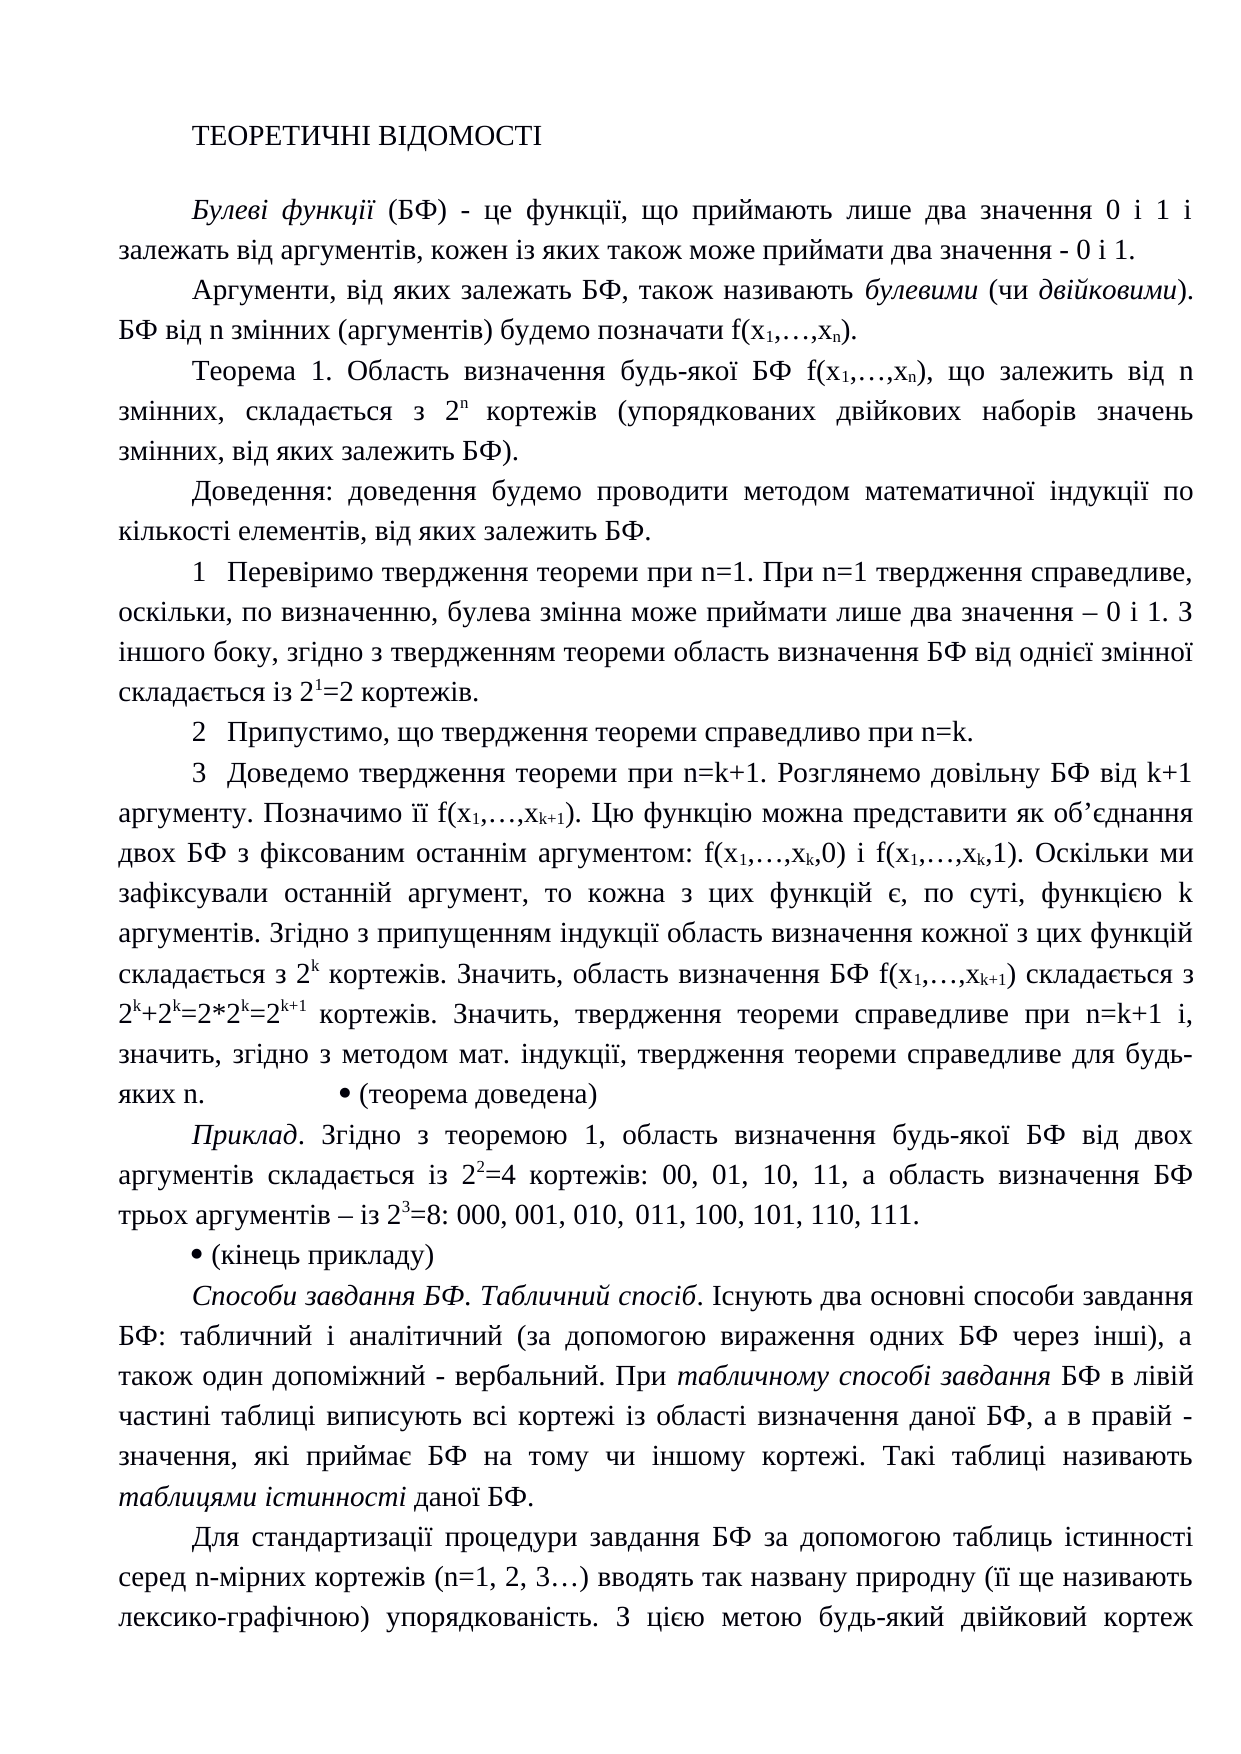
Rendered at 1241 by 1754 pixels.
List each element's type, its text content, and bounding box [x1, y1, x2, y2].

text  (кінець прикладу) [118, 1237, 1194, 1271]
text ТЕОРЕТИЧНІ ВІДОМОСТІ [118, 118, 1194, 152]
list Доведемо твердження теореми при n=k+1. Розглянемо довільну БФ від k+1 аргументу. Позначимо її f(x1,…,xk+1). Цю функцію можна представити як об’єднання двох БФ з фіксованим останнім аргументом: f(x1,…,xk,0) і f(x1,…,xk,1). Оскільки ми зафіксували останній аргумент, то кожна з цих функцій є, по суті, функцією k аргументів. Згідно з припущенням індукції область визначення кожної з цих функцій складається з 2k кортежів. Значить, область визначення БФ f(x1,…,xk+1) складається з 2k+2k=2*2k=2k+1 кортежів. Значить, твердження теореми справедливе при n=k+1 і, значить, згідно з методом мат. індукції, твердження теореми справедливе для будь-яких n.  (теорема доведена) [118, 755, 1194, 1110]
text Теорема 1. Область визначення будь-якої БФ f(x1,…,xn), що залежить від n змінних, складається з 2n кортежів (упорядкованих двійкових наборів значень змінних, від яких залежить БФ). [118, 353, 1194, 467]
text Способи завдання БФ. Табличний спосіб. Існують два основні способи завдання БФ: табличний і аналітичний (за допомогою вираження одних БФ через інші), а також один допоміжний - вербальний. При табличному способі завдання БФ в лівій частині таблиці виписують всі кортежі із області визначення даної БФ, а в правій - значення, які приймає БФ на тому чи іншому кортежі. Такі таблиці називають таблицями істинності даної БФ. [118, 1278, 1194, 1512]
text Булеві функції (БФ) - це функції, що приймають лише два значення 0 і 1 і залежать від аргументів, кожен із яких також може приймати два значення - 0 і 1. [118, 192, 1194, 266]
list Припустимо, що твердження теореми справедливо при n=k. [118, 714, 1194, 748]
text Аргументи, від яких залежать БФ, також називають булевими (чи двійковими). БФ від n змінних (аргументів) будемо позначати f(x1,…,xn). [118, 272, 1194, 346]
list Перевіримо твердження теореми при n=1. При n=1 твердження справедливе, оскільки, по визначенню, булева змінна може приймати лише два значення – 0 і 1. З іншого боку, згідно з твердженням теореми область визначення БФ від однієї змінної складається із 21=2 кортежів. [118, 554, 1194, 708]
text Для стандартизації процедури завдання БФ за допомогою таблиць істинності серед n-мірних кортежів (n=1, 2, 3…) вводять так названу природну (її ще називають лексико-графічною) упорядкованість. З цією метою будь-який двійковий кортеж [118, 1519, 1194, 1633]
text Доведення: доведення будемо проводити методом математичної індукції по кількості елементів, від яких залежить БФ. [118, 473, 1194, 547]
text Приклад. Згідно з теоремою 1, область визначення будь-якої БФ від двох аргументів складається із 22=4 кортежів: 00, 01, 10, 11, а область визначення БФ трьох аргументів – із 23=8: 000, 001, 010, 011, 100, 101, 110, 111. [118, 1117, 1194, 1231]
